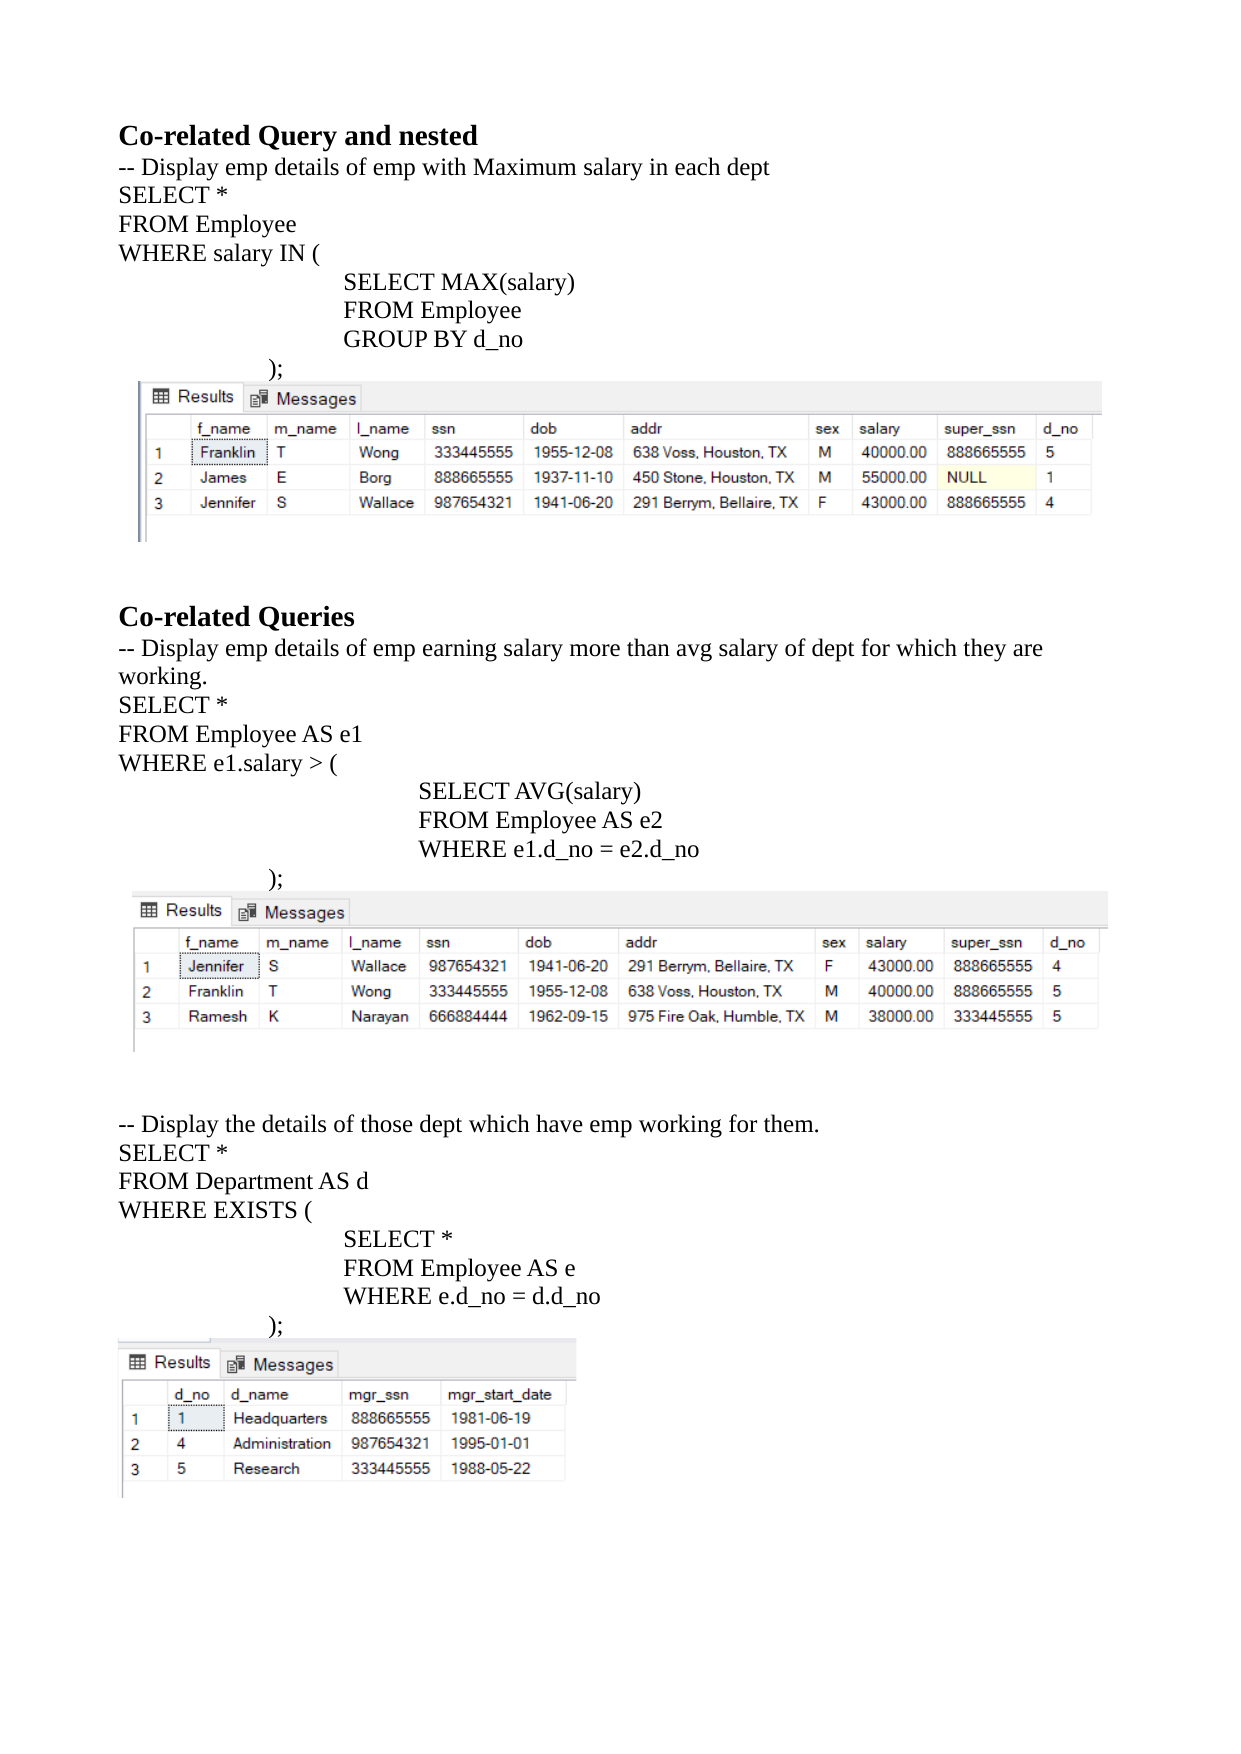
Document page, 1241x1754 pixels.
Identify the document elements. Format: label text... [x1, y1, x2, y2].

text SELECT * [118, 690, 1122, 719]
text WHERE e.d_no = d.d_no [118, 1281, 1122, 1310]
text SELECT * [118, 1138, 1122, 1166]
text WHERE e1.salary > ( [118, 748, 1122, 776]
text Co-related Queries [118, 599, 1122, 633]
text Co-related Query and nested [118, 118, 1122, 152]
picture [132, 891, 1109, 1052]
text ); [118, 1310, 1122, 1339]
text WHERE e1.d_no = e2.d_no [118, 834, 1122, 863]
text -- Display emp details of emp earning salary more than avg salary of dept for which they are working. [118, 633, 1122, 690]
text FROM Employee [118, 295, 1122, 324]
text FROM Employee AS e2 [118, 805, 1122, 834]
text -- Display the details of those dept which have emp working for them. [118, 1109, 1122, 1138]
text FROM Employee [118, 209, 1122, 238]
text WHERE salary IN ( [118, 238, 1122, 267]
text FROM Employee AS e1 [118, 719, 1122, 748]
text GROUP BY d_no [118, 324, 1122, 353]
text WHERE EXISTS ( [118, 1195, 1122, 1224]
text SELECT * [118, 180, 1122, 209]
text ); [118, 863, 1122, 891]
text ); [118, 353, 1122, 382]
picture [138, 381, 1102, 542]
text -- Display emp details of emp with Maximum salary in each dept [118, 152, 1122, 180]
picture [117, 1338, 577, 1498]
text SELECT * [118, 1224, 1122, 1253]
text FROM Department AS d [118, 1166, 1122, 1195]
text SELECT MAX(salary) [118, 267, 1122, 295]
text SELECT AVG(salary) [118, 776, 1122, 805]
text FROM Employee AS e [118, 1253, 1122, 1281]
